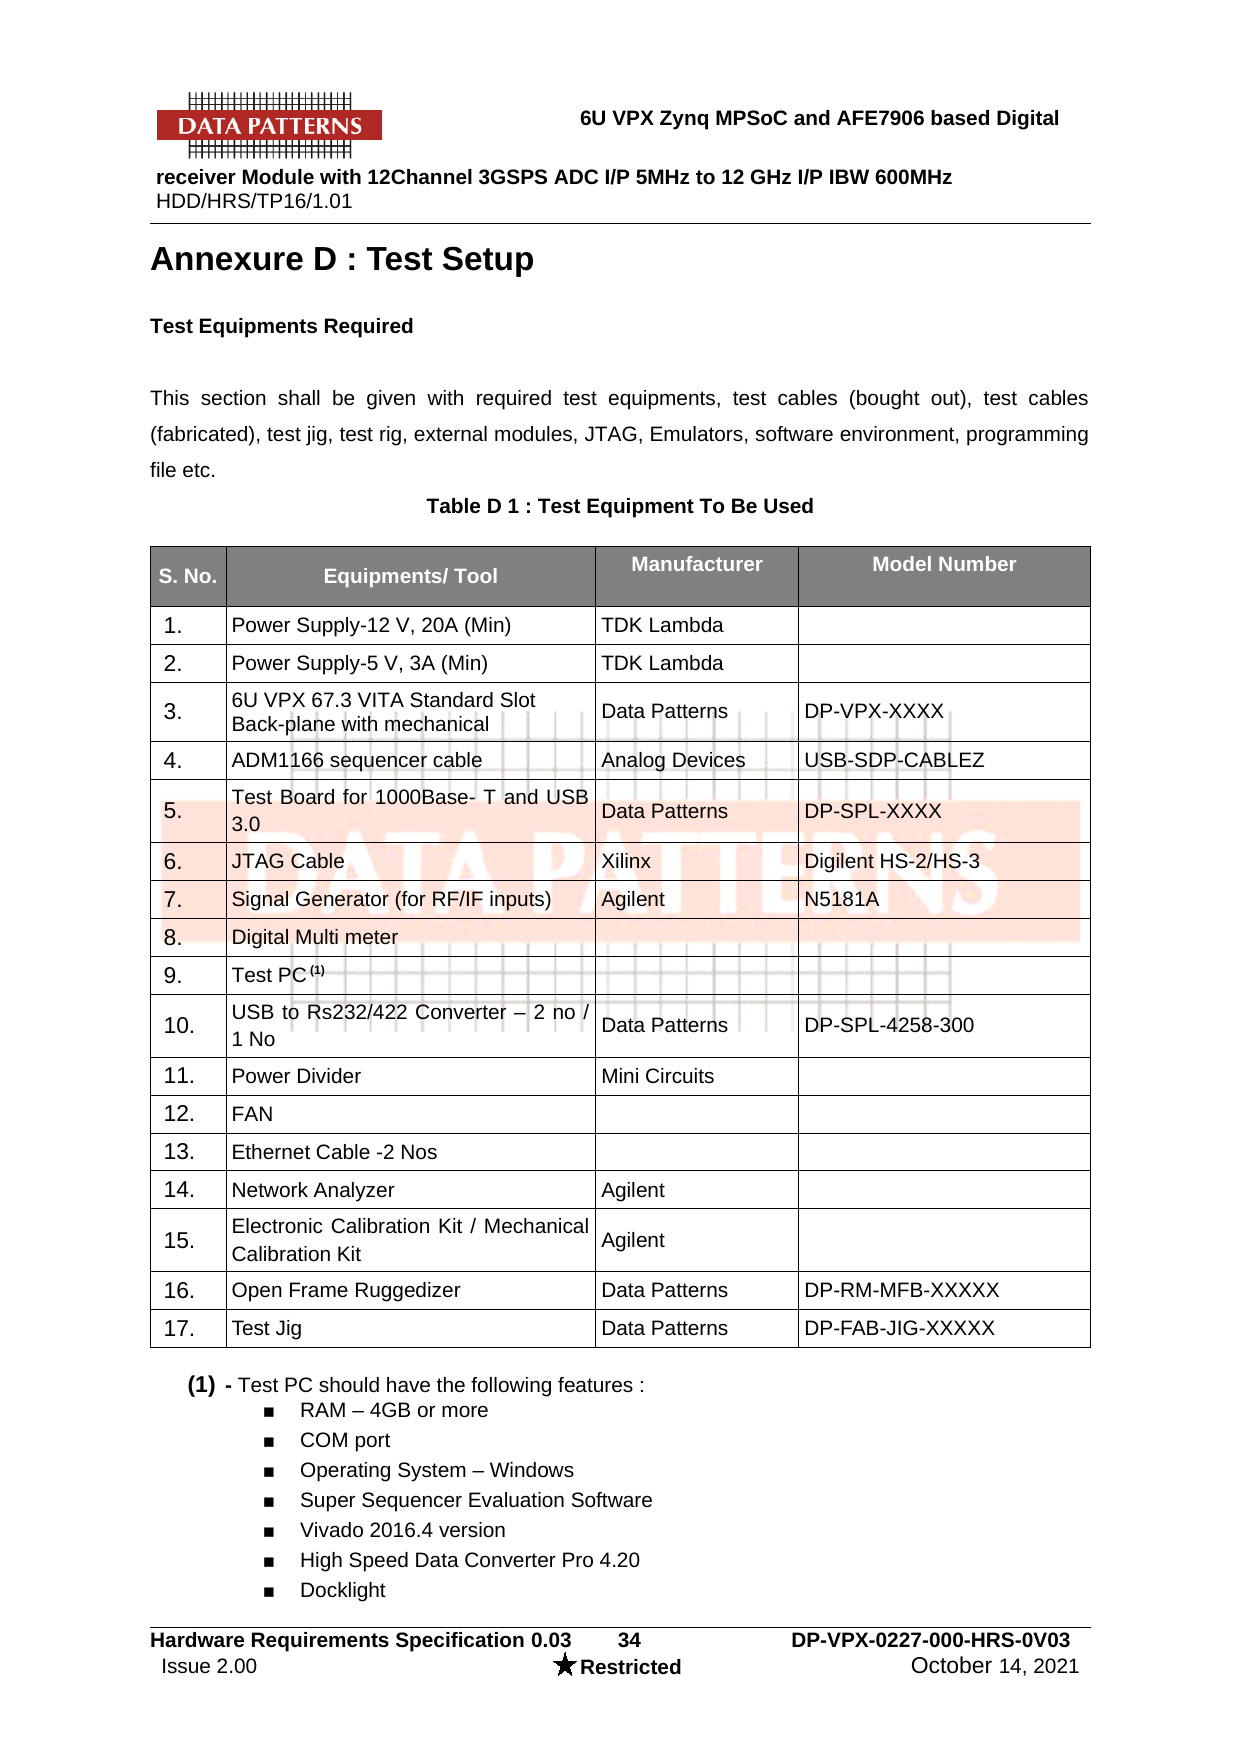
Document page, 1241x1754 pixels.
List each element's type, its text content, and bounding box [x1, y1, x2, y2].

table_cell [151, 780, 226, 842]
table_cell Test PC (1) [227, 957, 595, 994]
table_header Equipments/ Tool [227, 547, 595, 606]
table_cell Test Jig [227, 1310, 595, 1347]
table_cell ADM1166 sequencer cable [227, 742, 595, 779]
table_cell [596, 919, 798, 956]
list COM port [262, 1428, 1091, 1452]
table_cell Xilinx [596, 843, 798, 880]
table_cell USB-SDP-CABLEZ [799, 742, 1090, 779]
table_cell Electronic Calibration Kit / Mechanical Calibration Kit [227, 1209, 595, 1271]
table_cell DP-RM-MFB-XXXXX [799, 1272, 1090, 1309]
table_cell N5181A [799, 881, 1090, 918]
table_cell [799, 607, 1090, 644]
table_cell [151, 1310, 226, 1347]
table_cell [151, 919, 226, 956]
list - Test PC should have the following features : [187, 1371, 1091, 1398]
table_cell DP-FAB-JIG-XXXXX [799, 1310, 1090, 1347]
table_cell DP-SPL-4258-300 [799, 995, 1090, 1057]
table_cell [151, 683, 226, 741]
text Test Equipments Required [150, 314, 1091, 338]
table_cell DP-VPX-XXXX [799, 683, 1090, 741]
table_header S. No. [151, 547, 226, 606]
list Vivado 2016.4 version [262, 1518, 1091, 1542]
table_cell Data Patterns [596, 683, 798, 741]
table_cell Agilent [596, 1209, 798, 1271]
table_cell [151, 645, 226, 682]
table_cell Agilent [596, 1171, 798, 1208]
table_cell [151, 1134, 226, 1170]
table_cell Data Patterns [596, 1310, 798, 1347]
table_cell JTAG Cable [227, 843, 595, 880]
table_cell TDK Lambda [596, 607, 798, 644]
table_cell [151, 843, 226, 880]
table_cell [151, 995, 226, 1057]
subtitle Annexure D : Test Setup [150, 239, 1091, 278]
table_cell [151, 742, 226, 779]
table_cell [151, 1058, 226, 1094]
table_cell Signal Generator (for RF/IF inputs) [227, 881, 595, 918]
table_cell [799, 1058, 1090, 1094]
table_cell [799, 1096, 1090, 1132]
table_cell DP-SPL-XXXX [799, 780, 1090, 842]
table_cell Digilent HS-2/HS-3 [799, 843, 1090, 880]
list Docklight [262, 1578, 1091, 1602]
table_cell [151, 1209, 226, 1271]
table_cell FAN [227, 1096, 595, 1132]
table_cell [799, 645, 1090, 682]
list Super Sequencer Evaluation Software [262, 1488, 1091, 1512]
table_cell Power Supply-12 V, 20A (Min) [227, 607, 595, 644]
table_cell 6U VPX 67.3 VITA Standard Slot Back-plane with mechanical [227, 683, 595, 741]
table_cell [596, 1096, 798, 1132]
table_cell [151, 607, 226, 644]
table_cell [151, 1096, 226, 1132]
table_cell [151, 1171, 226, 1208]
table_cell [799, 1209, 1090, 1271]
list RAM – 4GB or more [262, 1398, 1091, 1422]
table_cell [151, 881, 226, 918]
table_cell [799, 957, 1090, 994]
table_cell [151, 1272, 226, 1309]
table_cell [799, 1134, 1090, 1170]
table_cell Ethernet Cable -2 Nos [227, 1134, 595, 1170]
table_cell Data Patterns [596, 780, 798, 842]
table_cell [596, 1134, 798, 1170]
table_cell Agilent [596, 881, 798, 918]
table_cell TDK Lambda [596, 645, 798, 682]
list Operating System – Windows [262, 1458, 1091, 1482]
table_cell Analog Devices [596, 742, 798, 779]
table_cell Test Board for 1000Base- T and USB 3.0 [227, 780, 595, 842]
table_cell Network Analyzer [227, 1171, 595, 1208]
table_cell [799, 919, 1090, 956]
list High Speed Data Converter Pro 4.20 [262, 1548, 1091, 1572]
table_cell Power Supply-5 V, 3A (Min) [227, 645, 595, 682]
table_cell Open Frame Ruggedizer [227, 1272, 595, 1309]
table_cell Digital Multi meter [227, 919, 595, 956]
text This section shall be given with required test equipments, test cables (bought out), test cables (fabricated), test jig, test rig, external modules, JTAG, Emulators, software environment, programming file etc. [150, 386, 1091, 482]
table_cell [596, 957, 798, 994]
table_cell Mini Circuits [596, 1058, 798, 1094]
table_header Manufacturer [596, 547, 798, 606]
table_cell [799, 1171, 1090, 1208]
table_cell Power Divider [227, 1058, 595, 1094]
table_cell Data Patterns [596, 1272, 798, 1309]
picture [155, 85, 383, 165]
table_cell Data Patterns [596, 995, 798, 1057]
table_header Model Number [799, 547, 1090, 606]
table_cell [151, 957, 226, 994]
text Table D 1 : Test Equipment To Be Used [150, 493, 1091, 517]
table_cell USB to Rs232/422 Converter – 2 no / 1 No [227, 995, 595, 1057]
